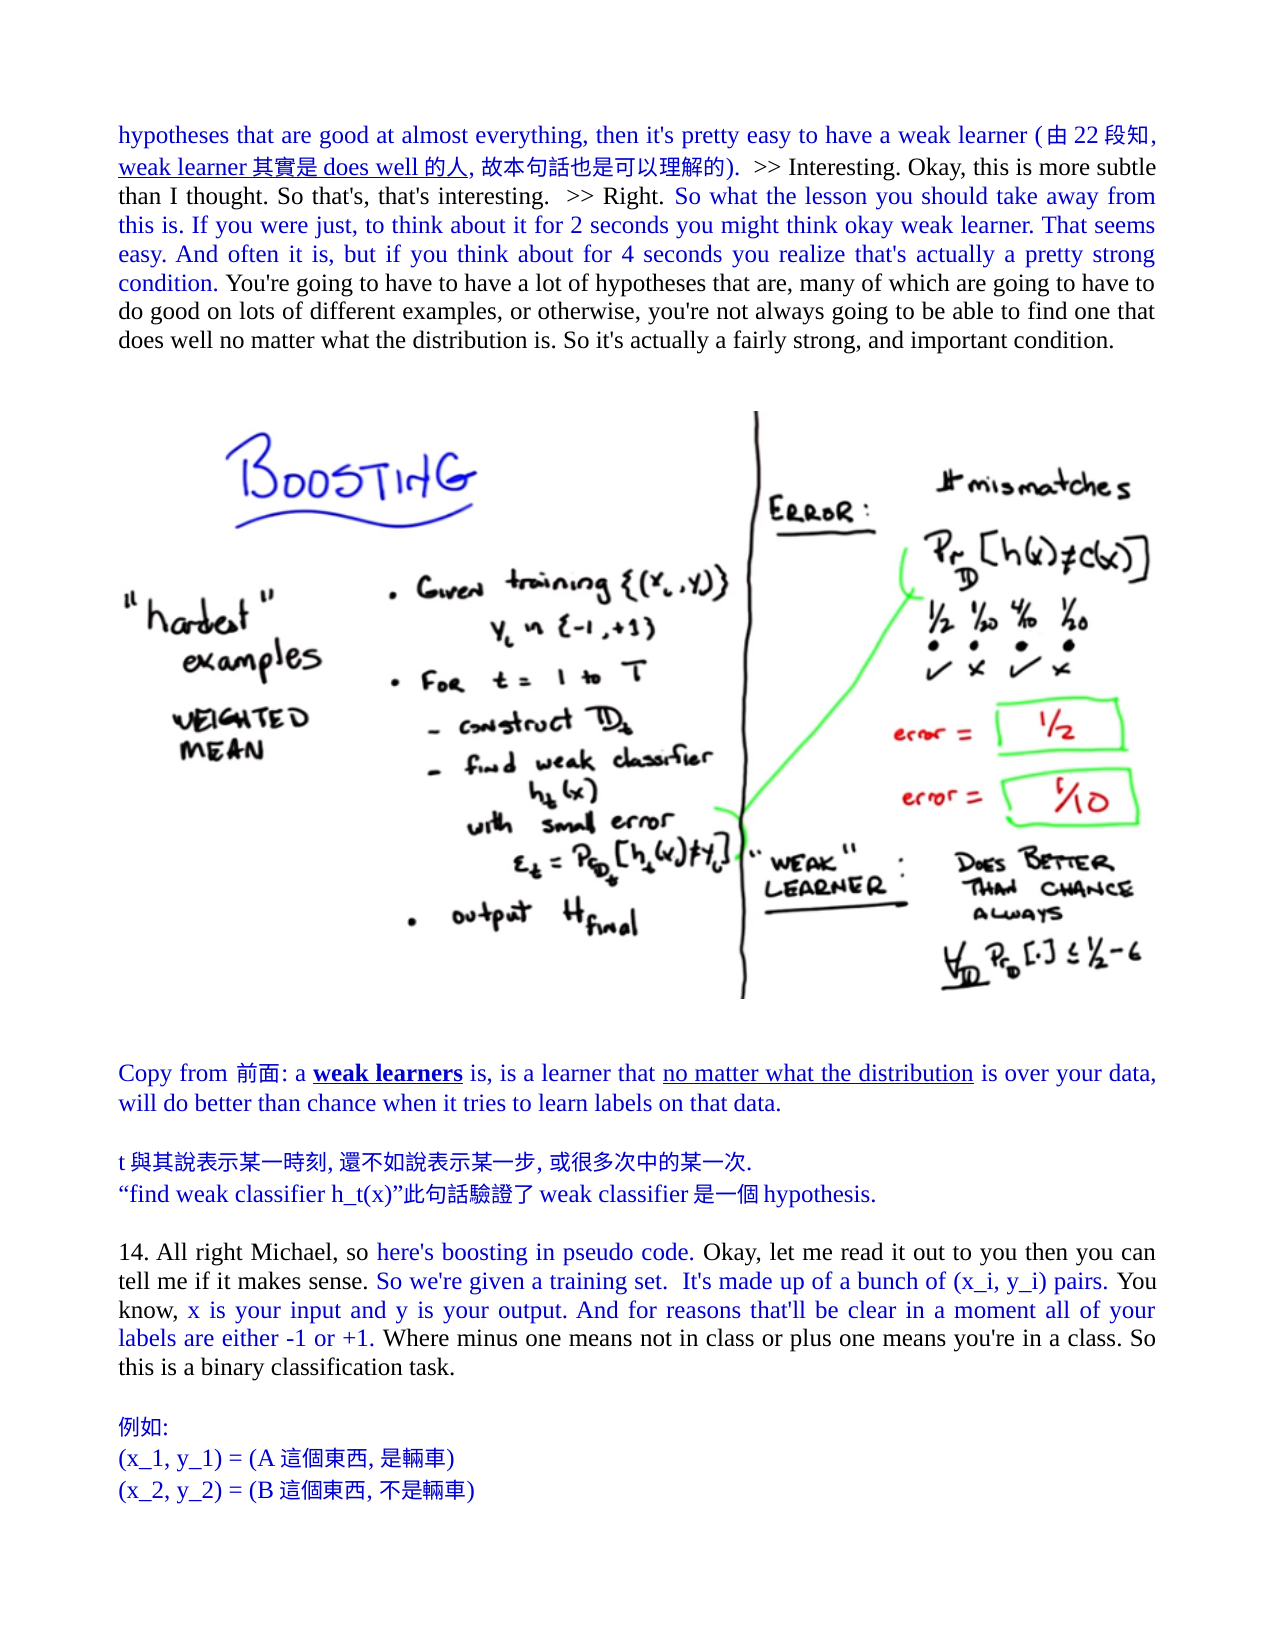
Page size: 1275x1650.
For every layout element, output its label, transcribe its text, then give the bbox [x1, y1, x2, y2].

text (x_1, y_1) = (A這個東西, 是輛車) [118, 1441, 1157, 1473]
text “find weak classifier h_t(x)”此句話驗證了weak classifier是一個hypothesis. [118, 1177, 1157, 1208]
text (x_2, y_2) = (B這個東西, 不是輛車) [118, 1473, 1157, 1505]
text hypotheses that are good at almost everything, then it's pretty easy to have a weak learner (由22段知, weak learner其實是does well的人, 故本句話也是可以理解的). >> Interesting. Okay, this is more subtle than I thought. So that's, that's interesting. >> Right. So what the lesson you should take away from this is. If you were just, to think about it for 2 seconds you might think okay weak learner. That seems easy. And often it is, but if you think about for 4 seconds you realize that's actually a pretty strong condition. You're going to have to have a lot of hypotheses that are, many of which are going to have to do good on lots of different examples, or otherwise, you're not always going to be able to find one that does well no matter what the distribution is. So it's actually a fairly strong, and important condition. [118, 118, 1157, 354]
text 14. All right Michael, so here's boosting in pseudo code. Okay, let me read it out to you then you can tell me if it makes sense. So we're given a training set. It's made up of a bunch of (x_i, y_i) pairs. You know, x is your input and y is your output. And for reasons that'll be clear in a moment all of your labels are either -1 or +1. Where minus one means not in class or plus one means you're in a class. So this is a binary classification task. [118, 1237, 1157, 1381]
text Copy from 前面: a weak learners is, is a learner that no matter what the distribution is over your data, will do better than chance when it tries to learn labels on that data. [118, 1056, 1157, 1116]
text t與其說表示某一時刻, 還不如說表示某一步, 或很多次中的某一次. [118, 1145, 1157, 1177]
picture [118, 411, 1157, 999]
text 例如: [118, 1410, 1157, 1441]
